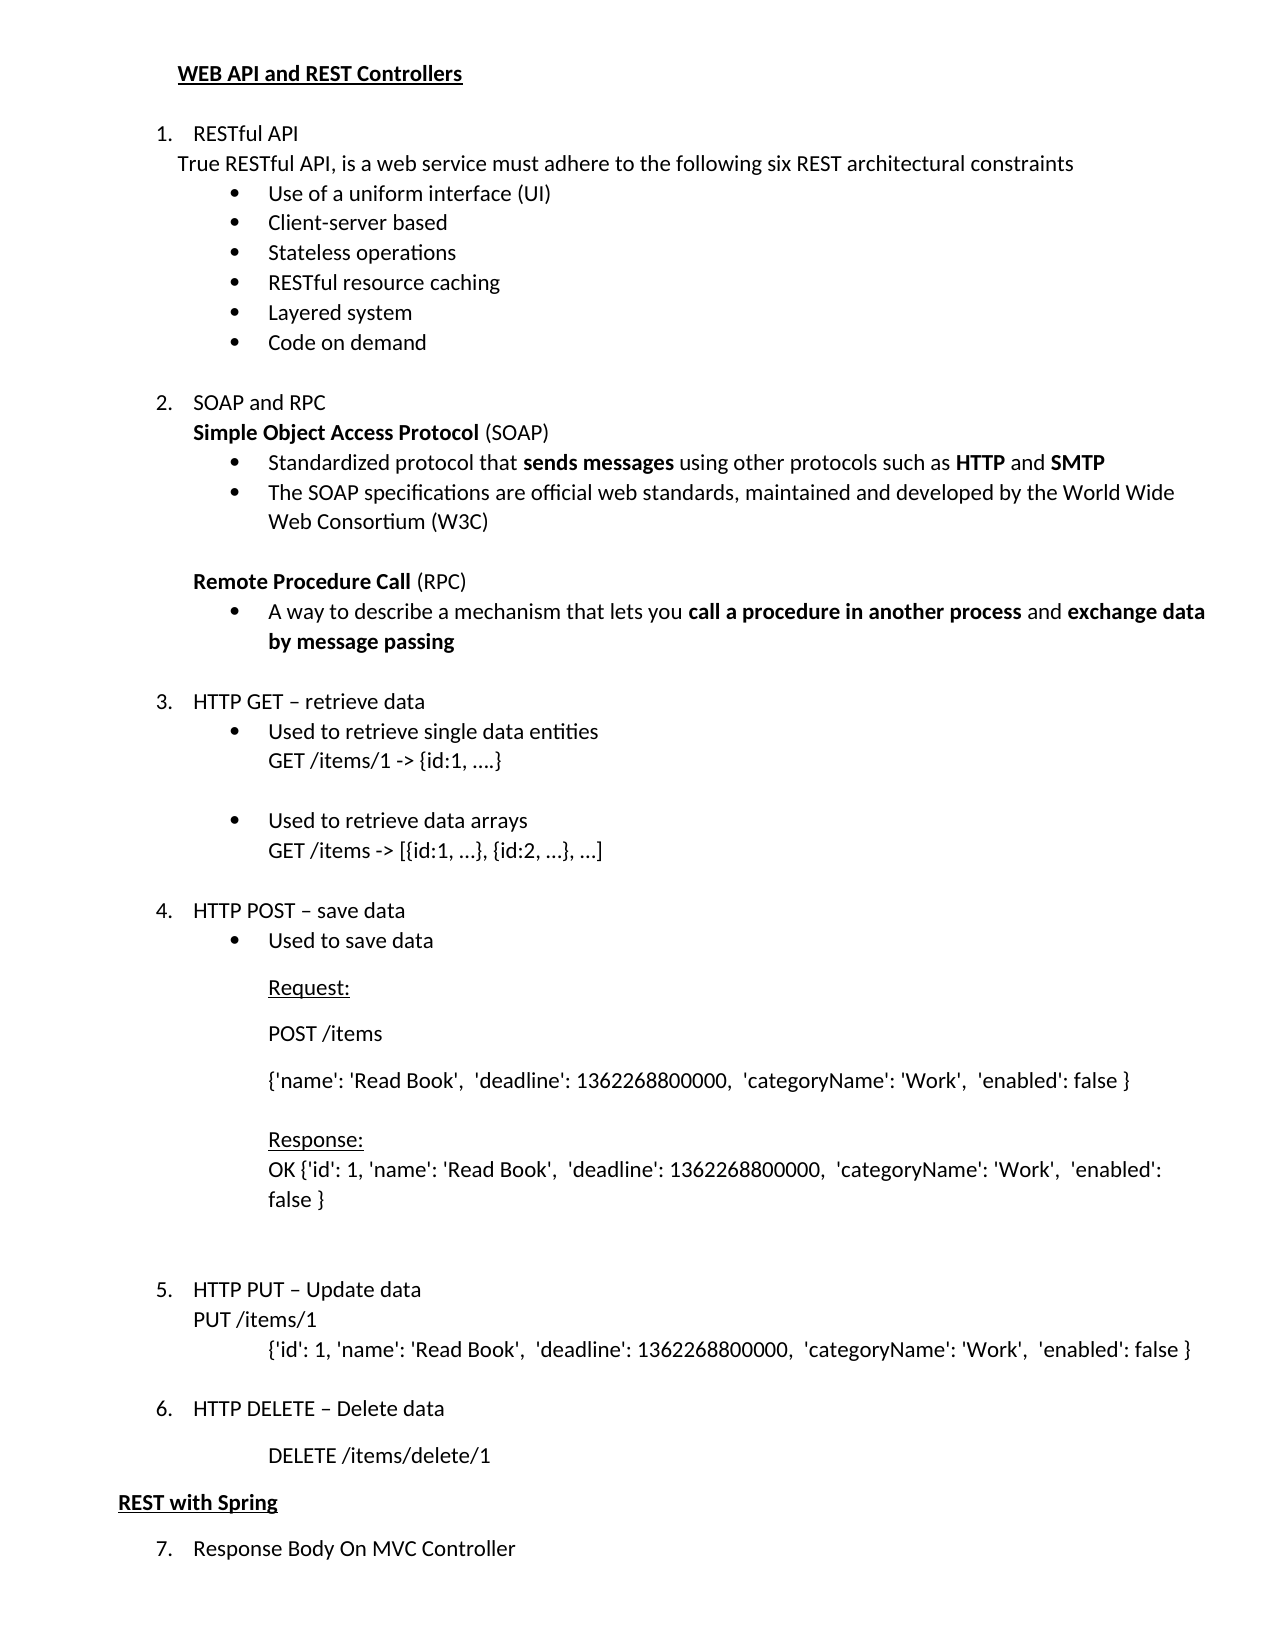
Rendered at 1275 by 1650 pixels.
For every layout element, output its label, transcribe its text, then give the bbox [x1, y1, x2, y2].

list Used to save data [231, 926, 1211, 954]
text Request: [268, 973, 1211, 1001]
list Response Body On MVC Controller [156, 1534, 1211, 1562]
list HTTP GET – retrieve data [156, 687, 1211, 715]
list Standardized protocol that sends messages using other protocols such as HTTP and SMTP [231, 448, 1211, 476]
list Response: [268, 1126, 1211, 1153]
list Code on demand [231, 328, 1211, 356]
text POST /items [268, 1019, 1211, 1047]
text REST with Spring [118, 1488, 1211, 1516]
list True RESTful API, is a web service must adhere to the following six REST architectural constraints [177, 149, 1211, 177]
list SOAP and RPC [156, 388, 1211, 416]
list HTTP PUT – Update data [156, 1275, 1211, 1303]
list {'name': 'Read Book', 'deadline': 1362268800000, 'categoryName': 'Work', 'enabled': false } [268, 1066, 1211, 1094]
list The SOAP specifications are official web standards, maintained and developed by the World Wide Web Consortium (W3C) [231, 478, 1211, 536]
list Remote Procedure Call (RPC) [193, 567, 1211, 595]
list Layered system [231, 298, 1211, 326]
list Simple Object Access Protocol (SOAP) [193, 418, 1211, 446]
list OK {'id': 1, 'name': 'Read Book', 'deadline': 1362268800000, 'categoryName': 'Work', 'enabled': false } [268, 1155, 1211, 1213]
list RESTful API [156, 119, 1211, 147]
list {'id': 1, 'name': 'Read Book', 'deadline': 1362268800000, 'categoryName': 'Work', 'enabled': false } [268, 1335, 1211, 1363]
list Used to retrieve single data entities [231, 717, 1211, 745]
list GET /items/1 -> {id:1, ….} [268, 747, 1211, 775]
list Stateless operations [231, 238, 1211, 266]
text DELETE /items/delete/1 [268, 1441, 1211, 1469]
list A way to describe a mechanism that lets you call a procedure in another process and exchange data by message passing [231, 597, 1211, 655]
list RESTful resource caching [231, 268, 1211, 296]
list HTTP DELETE – Delete data [156, 1394, 1211, 1423]
list HTTP POST – save data [156, 896, 1211, 924]
list PUT /items/1 [118, 1305, 1211, 1333]
list Client-server based [231, 208, 1211, 237]
list GET /items -> [{id:1, …}, {id:2, …}, …] [268, 836, 1211, 864]
list WEB API and REST Controllers [177, 59, 1211, 87]
list Used to retrieve data arrays [231, 806, 1211, 834]
list Use of a uniform interface (UI) [231, 179, 1211, 207]
